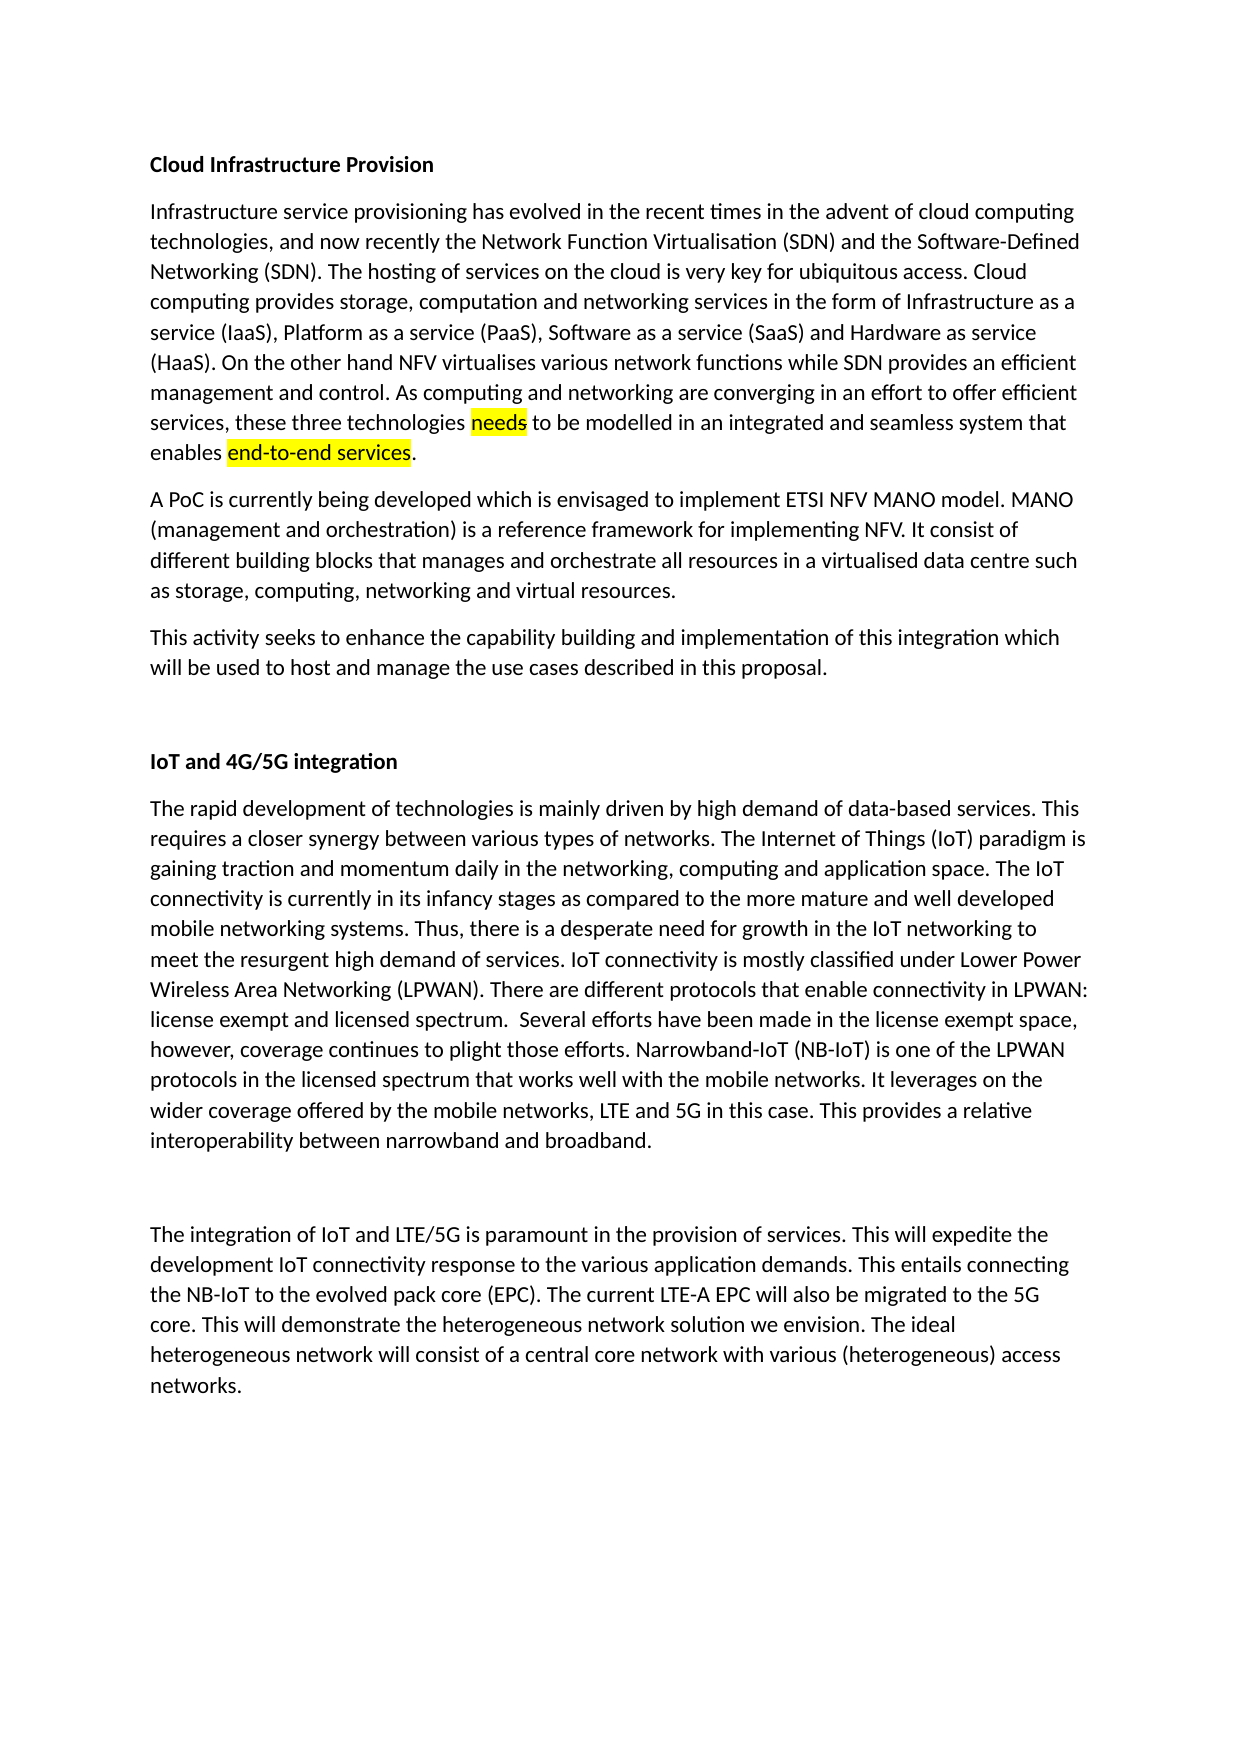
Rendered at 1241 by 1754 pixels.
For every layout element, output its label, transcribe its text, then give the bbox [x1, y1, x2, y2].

text IoT and 4G/5G integration [150, 747, 1090, 775]
text A PoC is currently being developed which is envisaged to implement ETSI NFV MANO model. MANO (management and orchestration) is a reference framework for implementing NFV. It consist of different building blocks that manages and orchestrate all resources in a virtualised data centre such as storage, computing, networking and virtual resources. [150, 485, 1090, 604]
text Infrastructure service provisioning has evolved in the recent times in the advent of cloud computing technologies, and now recently the Network Function Virtualisation (SDN) and the Software-Defined Networking (SDN). The hosting of services on the cloud is very key for ubiquitous access. Cloud computing provides storage, computation and networking services in the form of Infrastructure as a service (IaaS), Platform as a service (PaaS), Software as a service (SaaS) and Hardware as service (HaaS). On the other hand NFV virtualises various network functions while SDN provides an efficient management and control. As computing and networking are converging in an effort to offer efficient services, these three technologies needs to be modelled in an integrated and seamless system that enables end-to-end services. [150, 197, 1090, 467]
text The integration of IoT and LTE/5G is paramount in the provision of services. This will expedite the development IoT connectivity response to the various application demands. This entails connecting the NB-IoT to the evolved pack core (EPC). The current LTE-A EPC will also be migrated to the 5G core. This will demonstrate the heterogeneous network solution we envision. The ideal heterogeneous network will consist of a central core network with various (heterogeneous) access networks. [150, 1220, 1090, 1399]
text The rapid development of technologies is mainly driven by high demand of data-based services. This requires a closer synergy between various types of networks. The Internet of Things (IoT) paradigm is gaining traction and momentum daily in the networking, computing and application space. The IoT connectivity is currently in its infancy stages as compared to the more mature and well developed mobile networking systems. Thus, there is a desperate need for growth in the IoT networking to meet the resurgent high demand of services. IoT connectivity is mostly classified under Lower Power Wireless Area Networking (LPWAN). There are different protocols that enable connectivity in LPWAN: license exempt and licensed spectrum. Several efforts have been made in the license exempt space, however, coverage continues to plight those efforts. Narrowband-IoT (NB-IoT) is one of the LPWAN protocols in the licensed spectrum that works well with the mobile networks. It leverages on the wider coverage offered by the mobile networks, LTE and 5G in this case. This provides a relative interoperability between narrowband and broadband. [150, 794, 1090, 1154]
text Cloud Infrastructure Provision [150, 150, 1090, 178]
text This activity seeks to enhance the capability building and implementation of this integration which will be used to host and manage the use cases described in this proposal. [150, 623, 1090, 681]
